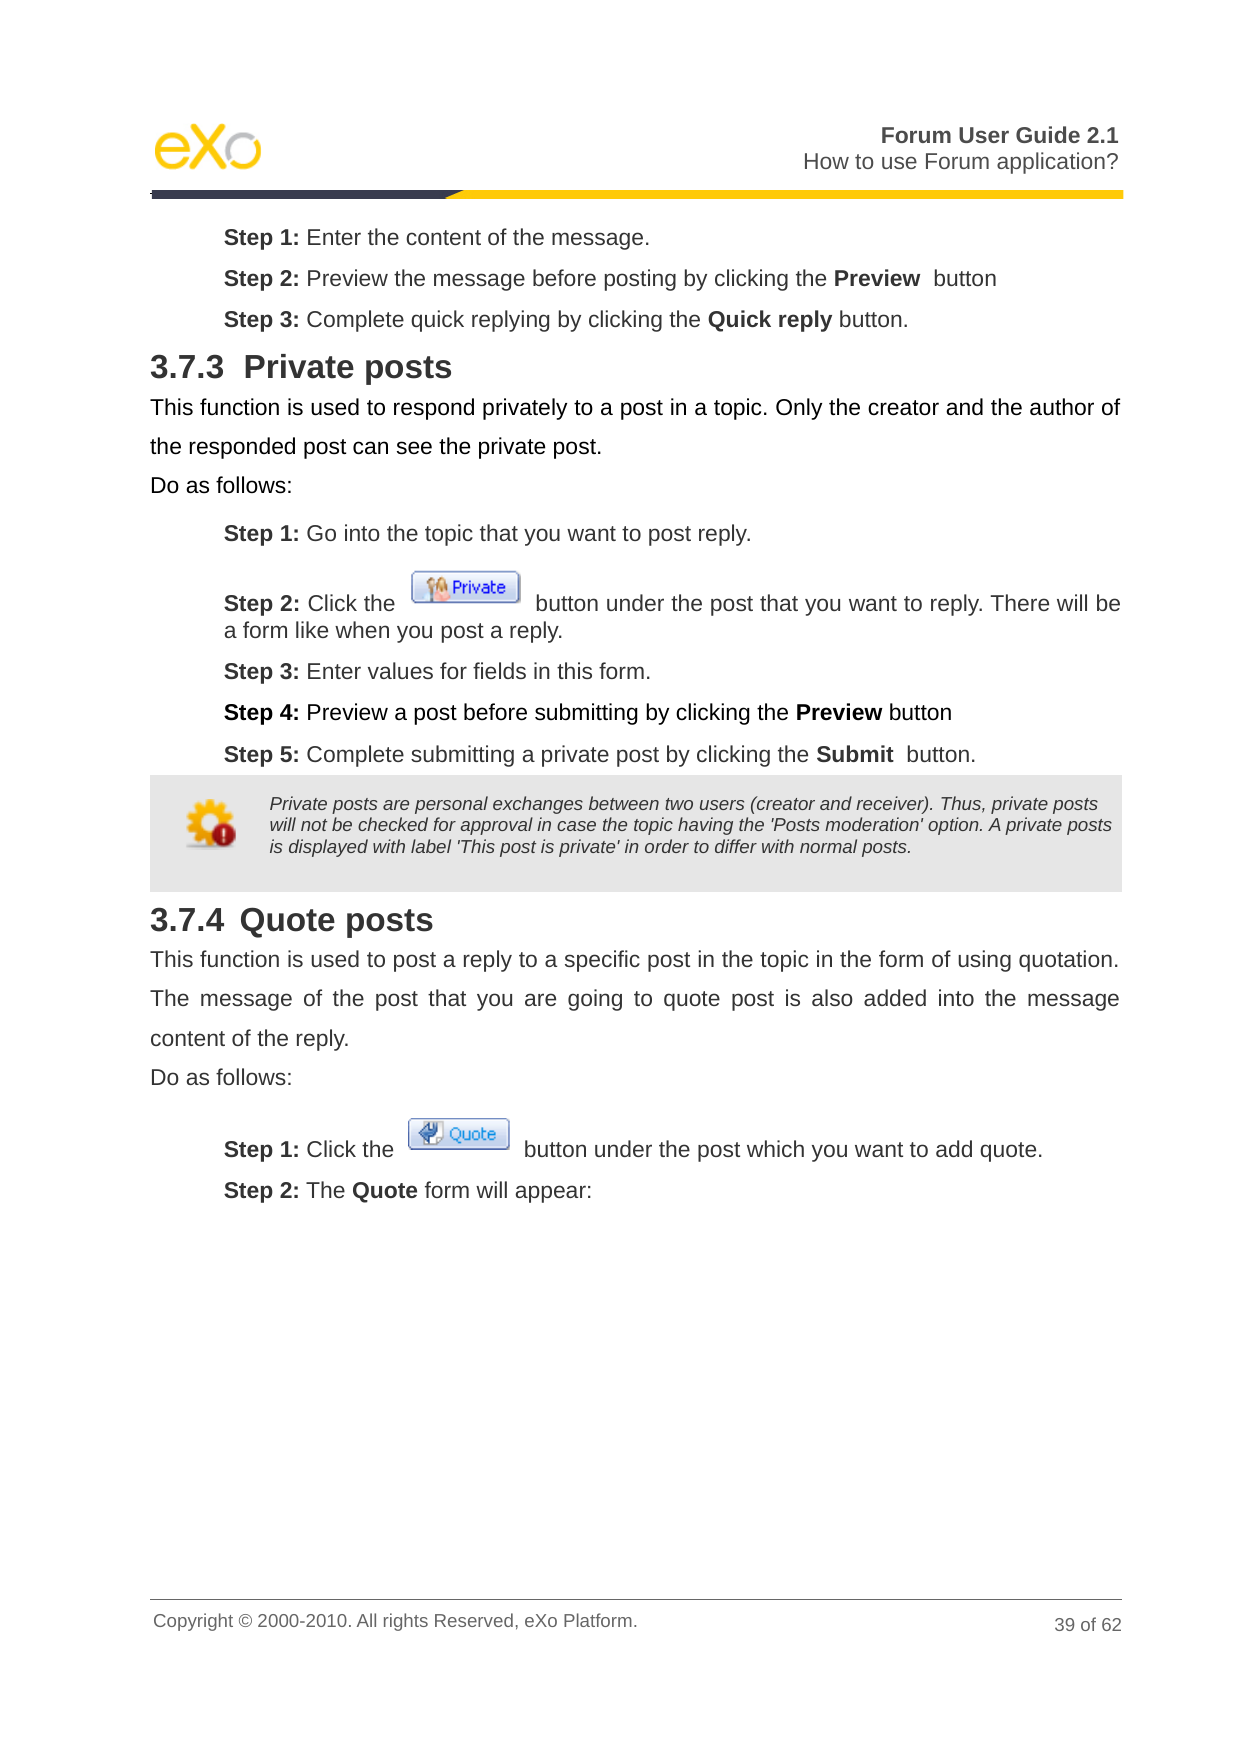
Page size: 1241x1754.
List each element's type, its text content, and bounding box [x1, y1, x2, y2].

list Step 1: Enter the content of the message. [186, 223, 1122, 250]
list Step 3: Complete quick replying by clicking the Quick reply button. [186, 306, 1122, 333]
table_header Private posts are personal exchanges between two users (creator and receiver). Thus, private posts will not be checked for approval in case the topic having the 'Posts moderation' option. A private posts is displayed with label 'This post is private' in order to differ with normal posts. [264, 775, 1122, 892]
text Do as follows: [150, 472, 1122, 499]
list Step 5: Complete submitting a private post by clicking the Submit button. [186, 741, 1122, 767]
picture [151, 190, 1124, 199]
list Step 4: Preview a post before submitting by clicking the Preview button [186, 699, 1122, 726]
picture [410, 568, 521, 605]
text Step 1: Click the button under the post which you want to add quote. [223, 1111, 1122, 1162]
list Step 1: Go into the topic that you want to post reply. [186, 519, 1122, 546]
table_header [150, 775, 264, 892]
text Do as follows: [150, 1064, 1122, 1090]
text Step 2: The Quote form will appear: [223, 1177, 1122, 1203]
picture [185, 799, 236, 850]
list Step 3: Enter values for fields in this form. [186, 658, 1122, 684]
picture [155, 123, 262, 170]
picture [408, 1118, 510, 1150]
text This function is used to respond privately to a post in a topic. Only the creator and the author of the responded post can see the private post. [150, 393, 1122, 459]
list Step 2: Preview the message before posting by clicking the Preview button [186, 265, 1122, 291]
text This function is used to post a reply to a specific post in the topic in the form of using quotation. The message of the post that you are going to quote post is also added into the message content of the reply. [150, 946, 1122, 1051]
list Step 2: Click the button under the post that you want to reply. There will be a form like when you post a reply. [186, 561, 1122, 643]
subtitle Private posts [150, 348, 1122, 386]
subtitle Quote posts [150, 899, 1122, 938]
